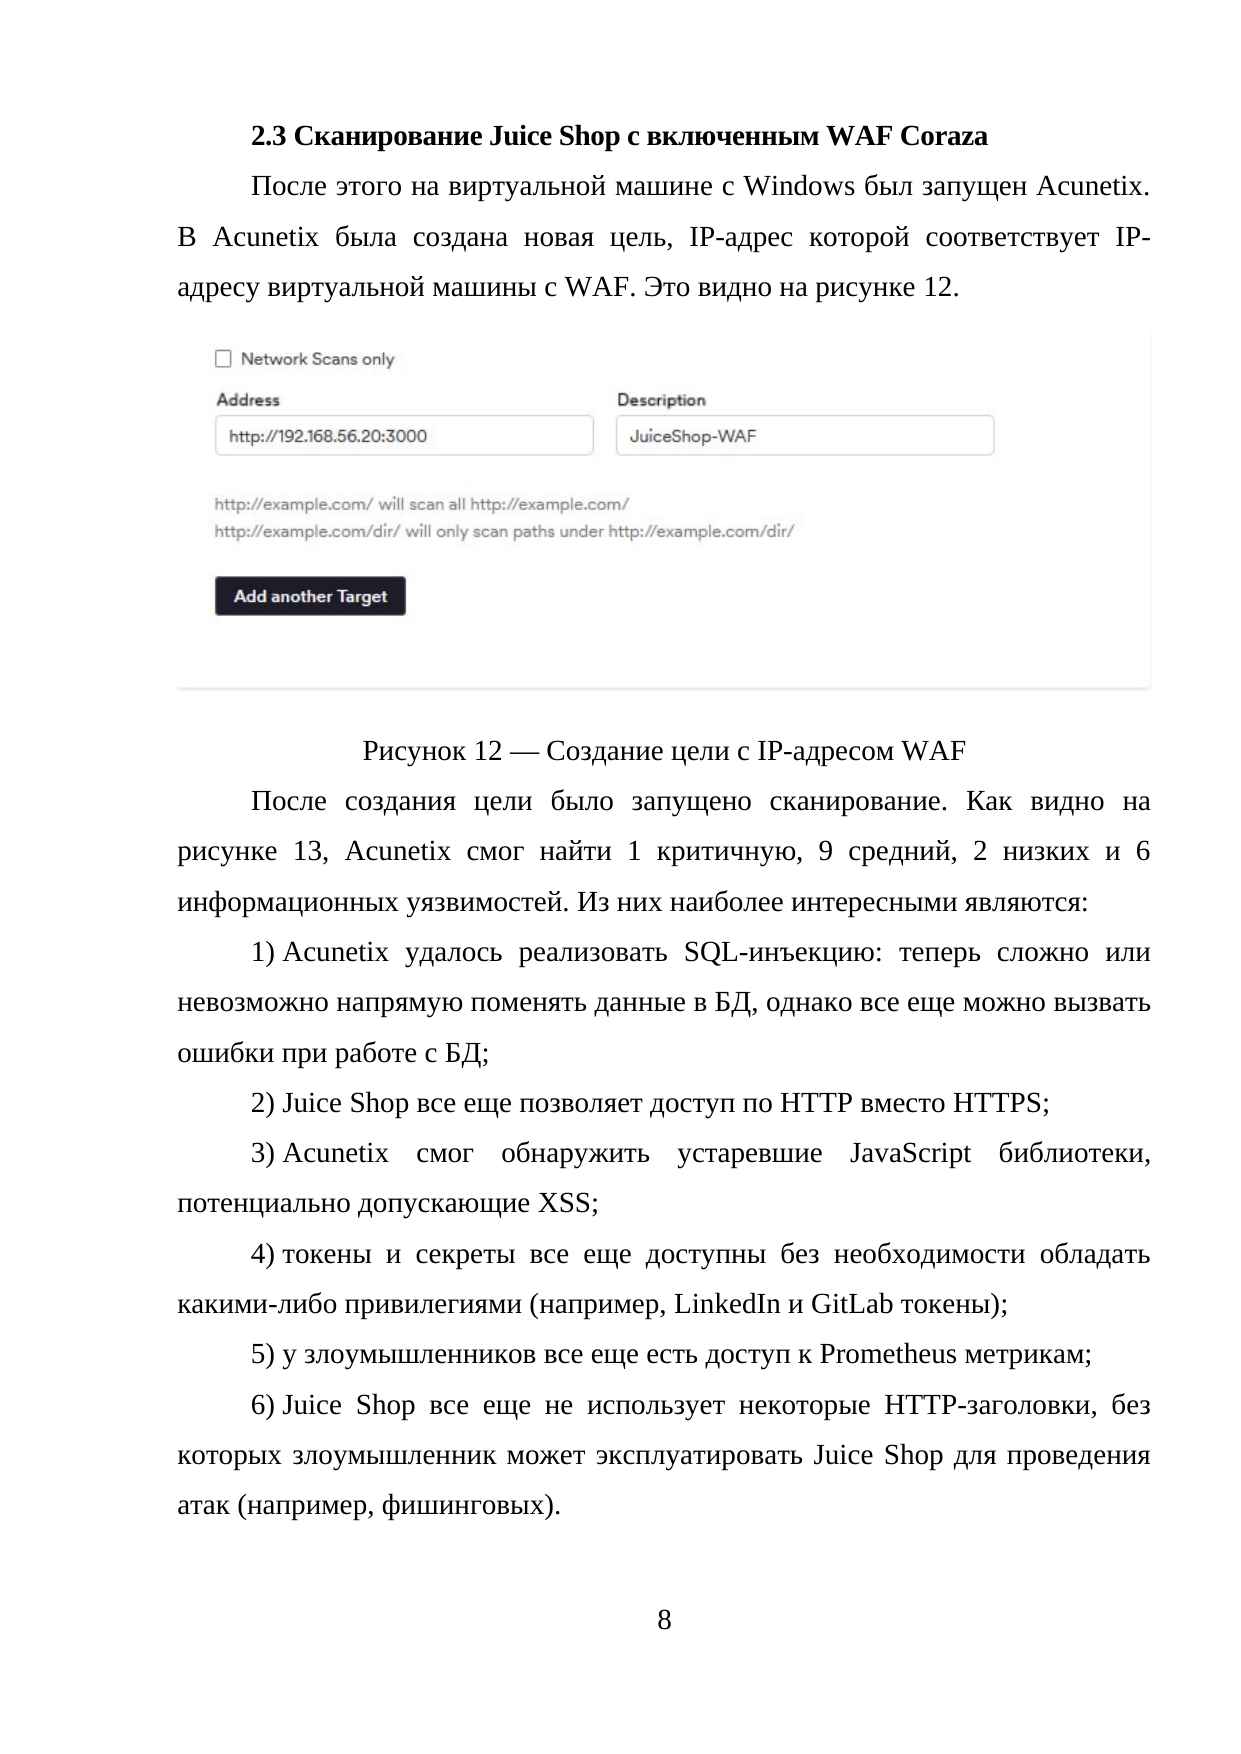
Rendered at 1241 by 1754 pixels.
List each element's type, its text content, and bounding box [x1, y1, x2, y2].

subtitle Сканирование Juice Shop с включенным WAF Coraza [177, 118, 1152, 152]
list Juice Shop все еще позволяет доступ по HTTP вместо HTTPS; [177, 1085, 1152, 1118]
picture [177, 331, 1152, 704]
list Juice Shop все еще не использует некоторые HTTP-заголовки, без которых злоумышленник может эксплуатировать Juice Shop для проведения атак (например, фишинговых). [177, 1387, 1152, 1521]
text После этого на виртуальной машине с Windows был запущен Acunetix. В Acunetix была создана новая цель, IP-адрес которой соответствует IP-адресу виртуальной машины с WAF. Это видно на рисунке 12. [177, 168, 1152, 303]
list у злоумышленников все еще есть доступ к Prometheus метрикам; [177, 1337, 1152, 1370]
list токены и секреты все еще доступны без необходимости обладать какими-либо привилегиями (например, LinkedIn и GitLab токены); [177, 1236, 1152, 1320]
list Acunetix смог обнаружить устаревшие JavaScript библиотеки, потенциально допускающие XSS; [177, 1135, 1152, 1219]
list Acunetix удалось реализовать SQL-инъекцию: теперь сложно или невозможно напрямую поменять данные в БД, однако все еще можно вызвать ошибки при работе с БД; [177, 934, 1152, 1068]
text Рисунок 12 — Создание цели с IP-адресом WAF [177, 704, 1152, 766]
text После создания цели было запущено сканирование. Как видно на рисунке 13, Acunetix смог найти 1 критичную, 9 средний, 2 низких и 6 информационных уязвимостей. Из них наиболее интересными являются: [177, 783, 1152, 917]
